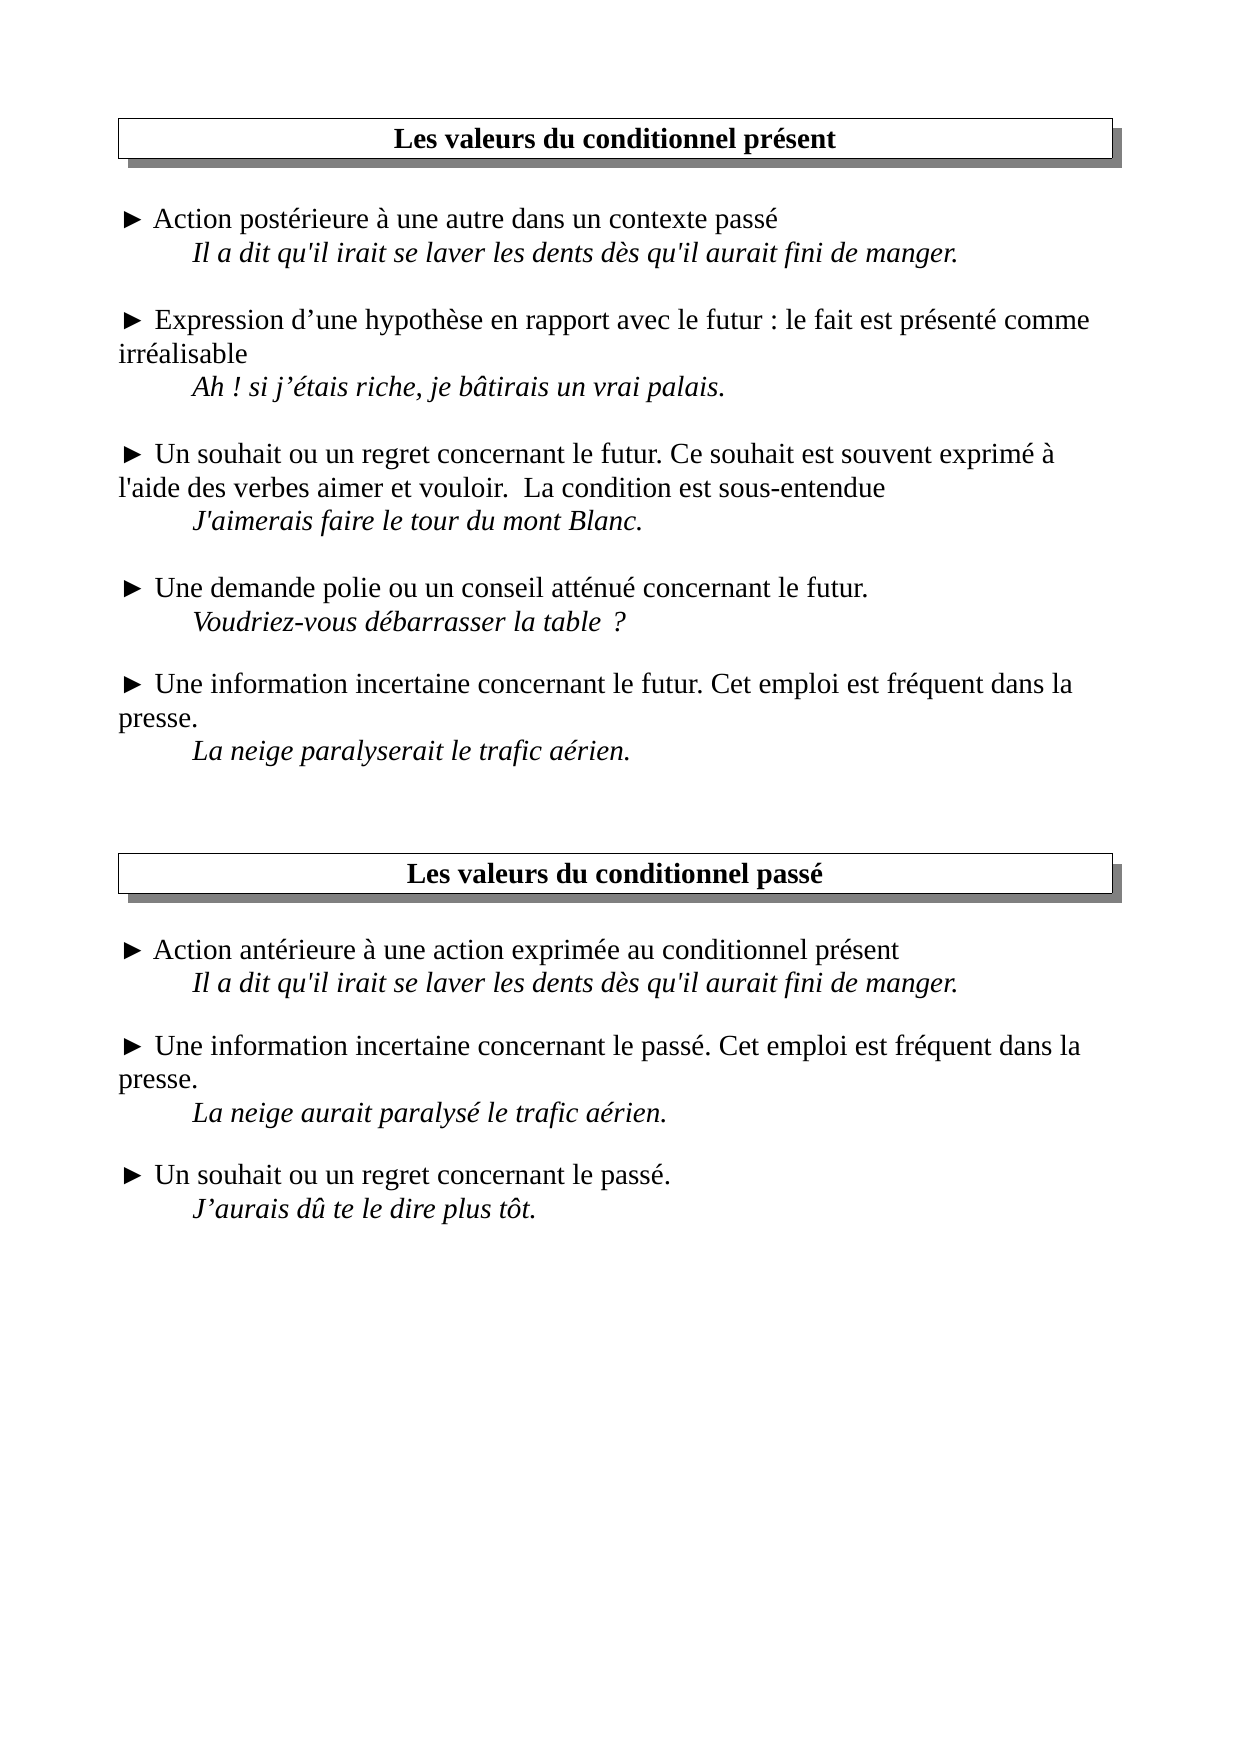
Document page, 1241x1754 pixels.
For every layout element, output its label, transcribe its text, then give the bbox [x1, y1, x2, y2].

text J’aurais dû te le dire plus tôt. [118, 1191, 1122, 1224]
text La neige paralyserait le trafic aérien. [118, 733, 1122, 767]
text ► Une information incertaine concernant le futur. Cet emploi est fréquent dans la presse. [118, 666, 1122, 733]
text Voudriez-vous débarrasser la table ? [118, 604, 1122, 638]
text J'aimerais faire le tour du mont Blanc. [118, 503, 1122, 537]
text La neige aurait paralysé le trafic aérien. [118, 1095, 1122, 1128]
text Les valeurs du conditionnel passé [119, 854, 1112, 893]
text ► Action postérieure à une autre dans un contexte passé [118, 202, 1122, 235]
text Les valeurs du conditionnel présent [119, 119, 1112, 158]
text Il a dit qu'il irait se laver les dents dès qu'il aurait fini de manger. [118, 966, 1122, 999]
text ► Action antérieure à une action exprimée au conditionnel présent [118, 932, 1122, 966]
text ► Un souhait ou un regret concernant le passé. [118, 1157, 1122, 1191]
text ► Une information incertaine concernant le passé. Cet emploi est fréquent dans la presse. [118, 1028, 1122, 1095]
text Ah ! si j’étais riche, je bâtirais un vrai palais. [118, 369, 1122, 403]
text ► Expression d’une hypothèse en rapport avec le futur : le fait est présenté comme irréalisable [118, 302, 1122, 369]
text ► Une demande polie ou un conseil atténué concernant le futur. [118, 571, 1122, 604]
text Il a dit qu'il irait se laver les dents dès qu'il aurait fini de manger. [118, 235, 1122, 269]
text ► Un souhait ou un regret concernant le futur. Ce souhait est souvent exprimé à l'aide des verbes aimer et vouloir. La condition est sous-entendue [118, 436, 1122, 503]
